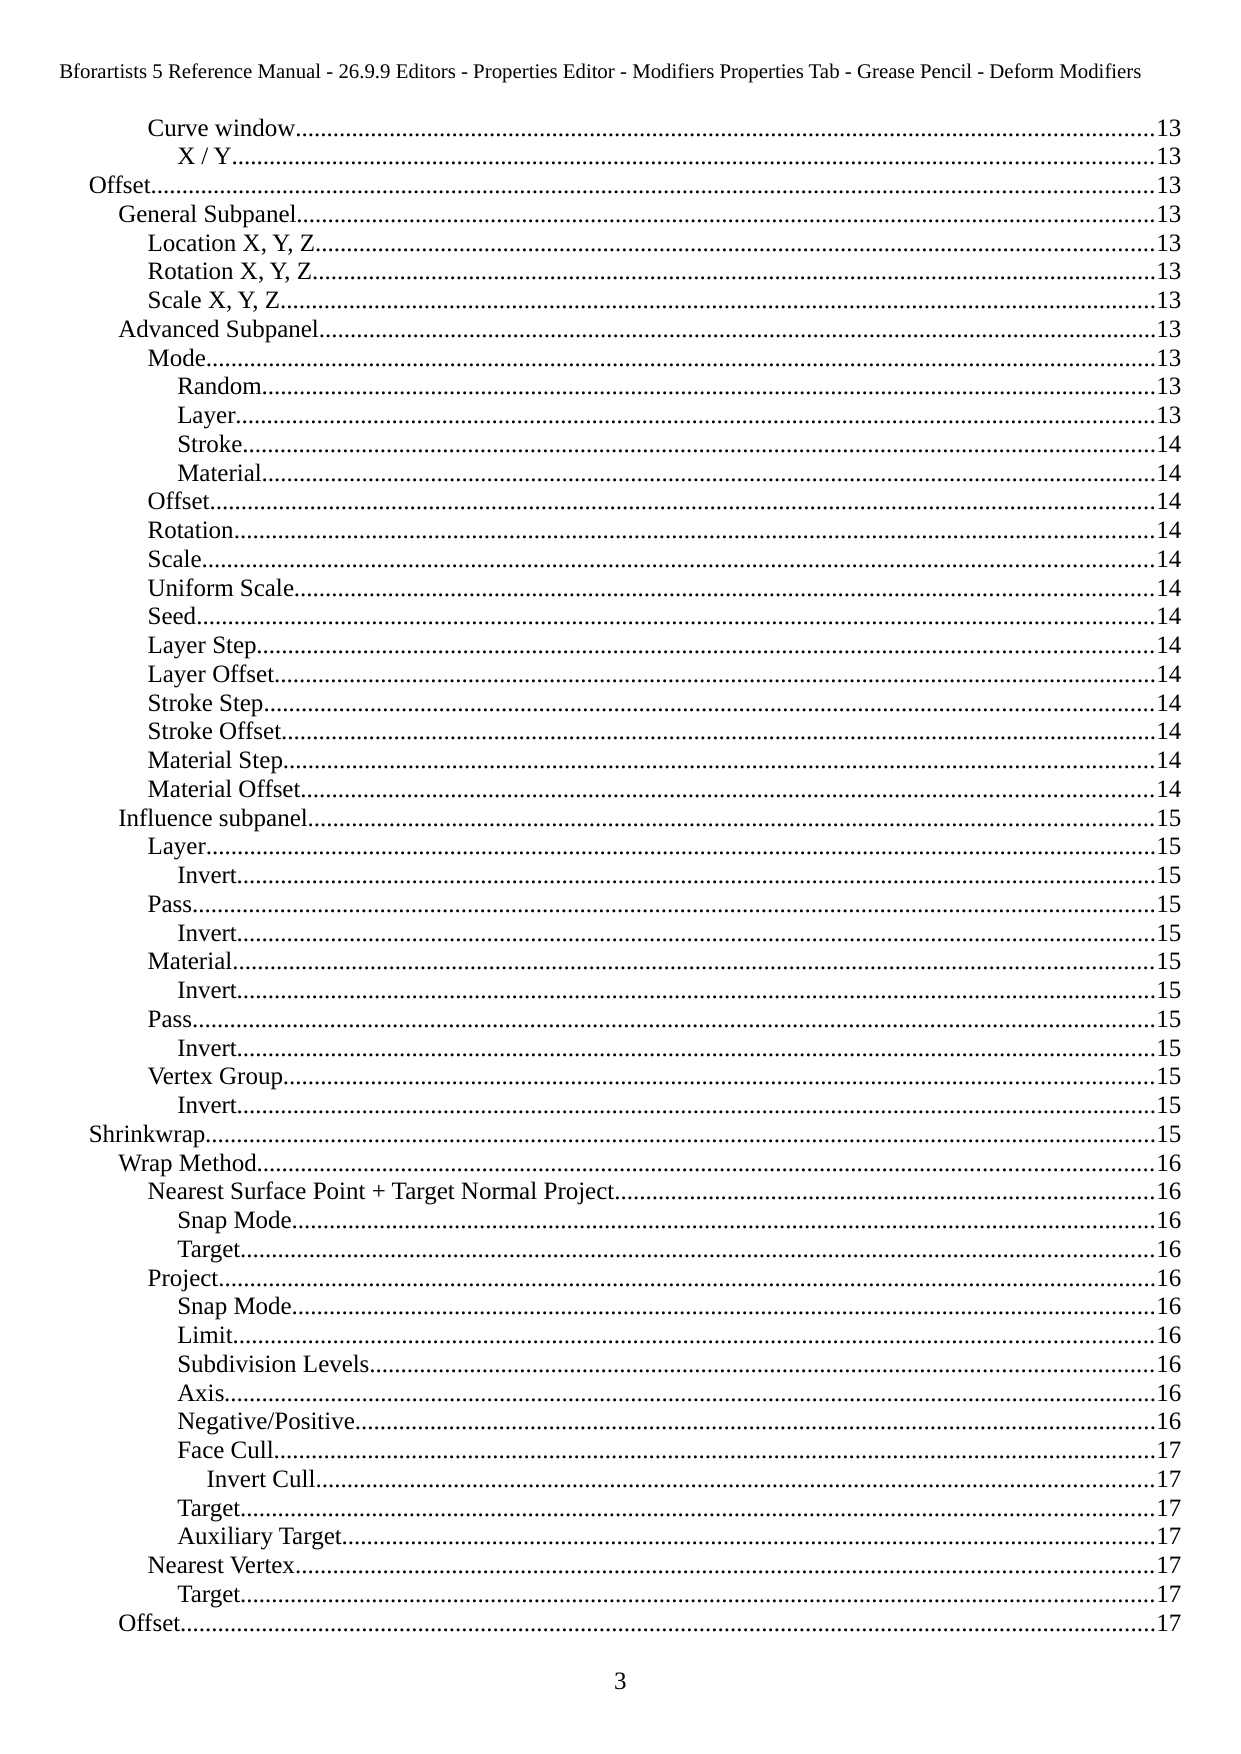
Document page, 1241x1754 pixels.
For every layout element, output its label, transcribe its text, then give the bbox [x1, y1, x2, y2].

text Stroke Step 14 [147, 688, 1181, 716]
text Target 16 [177, 1234, 1181, 1263]
text Seed 14 [147, 601, 1181, 630]
text Scale 14 [147, 544, 1181, 573]
text Invert 15 [177, 1033, 1181, 1061]
text Face Cull 17 [177, 1435, 1181, 1464]
text Target 17 [177, 1579, 1181, 1608]
text Snap Mode 16 [177, 1291, 1181, 1320]
text Offset 13 [88, 170, 1181, 199]
text Advanced Subpanel 13 [118, 314, 1181, 343]
text Shrinkwrap 15 [88, 1119, 1181, 1148]
text Vertex Group 15 [147, 1061, 1181, 1090]
text Layer Offset 14 [147, 659, 1181, 688]
text Layer Step 14 [147, 630, 1181, 659]
text Invert 15 [177, 918, 1181, 946]
text Pass 15 [147, 1004, 1181, 1033]
text Curve window 13 [147, 113, 1181, 141]
text Invert 15 [177, 1090, 1181, 1119]
text Stroke Offset 14 [147, 716, 1181, 745]
text Rotation X, Y, Z 13 [147, 256, 1181, 285]
text Invert 15 [177, 975, 1181, 1004]
text Material 14 [177, 458, 1181, 486]
text Layer 15 [147, 831, 1181, 860]
text Influence subpanel 15 [118, 803, 1181, 831]
text X / Y 13 [177, 141, 1181, 170]
text Rotation 14 [147, 515, 1181, 544]
text Nearest Surface Point + Target Normal Project 16 [147, 1176, 1181, 1205]
text Axis 16 [177, 1378, 1181, 1406]
text Layer 13 [177, 400, 1181, 429]
text Invert 15 [177, 860, 1181, 889]
text Offset 17 [118, 1608, 1181, 1636]
text Offset 14 [147, 486, 1181, 515]
text Location X, Y, Z 13 [147, 228, 1181, 256]
text Snap Mode 16 [177, 1205, 1181, 1234]
text Material Offset 14 [147, 774, 1181, 803]
text Pass 15 [147, 889, 1181, 918]
text Target 17 [177, 1493, 1181, 1521]
text Material Step 14 [147, 745, 1181, 774]
text Subdivision Levels 16 [177, 1349, 1181, 1378]
text Mode 13 [147, 343, 1181, 371]
text Negative/Positive 16 [177, 1406, 1181, 1435]
text Scale X, Y, Z 13 [147, 285, 1181, 314]
text General Subpanel 13 [118, 199, 1181, 228]
text Stroke 14 [177, 429, 1181, 458]
text Auxiliary Target 17 [177, 1521, 1181, 1550]
text Wrap Method 16 [118, 1148, 1181, 1176]
text Limit 16 [177, 1320, 1181, 1349]
text Nearest Vertex 17 [147, 1550, 1181, 1579]
text Project 16 [147, 1263, 1181, 1291]
text Uniform Scale 14 [147, 573, 1181, 601]
text Material 15 [147, 946, 1181, 975]
text Random 13 [177, 371, 1181, 400]
text Invert Cull 17 [206, 1464, 1181, 1493]
